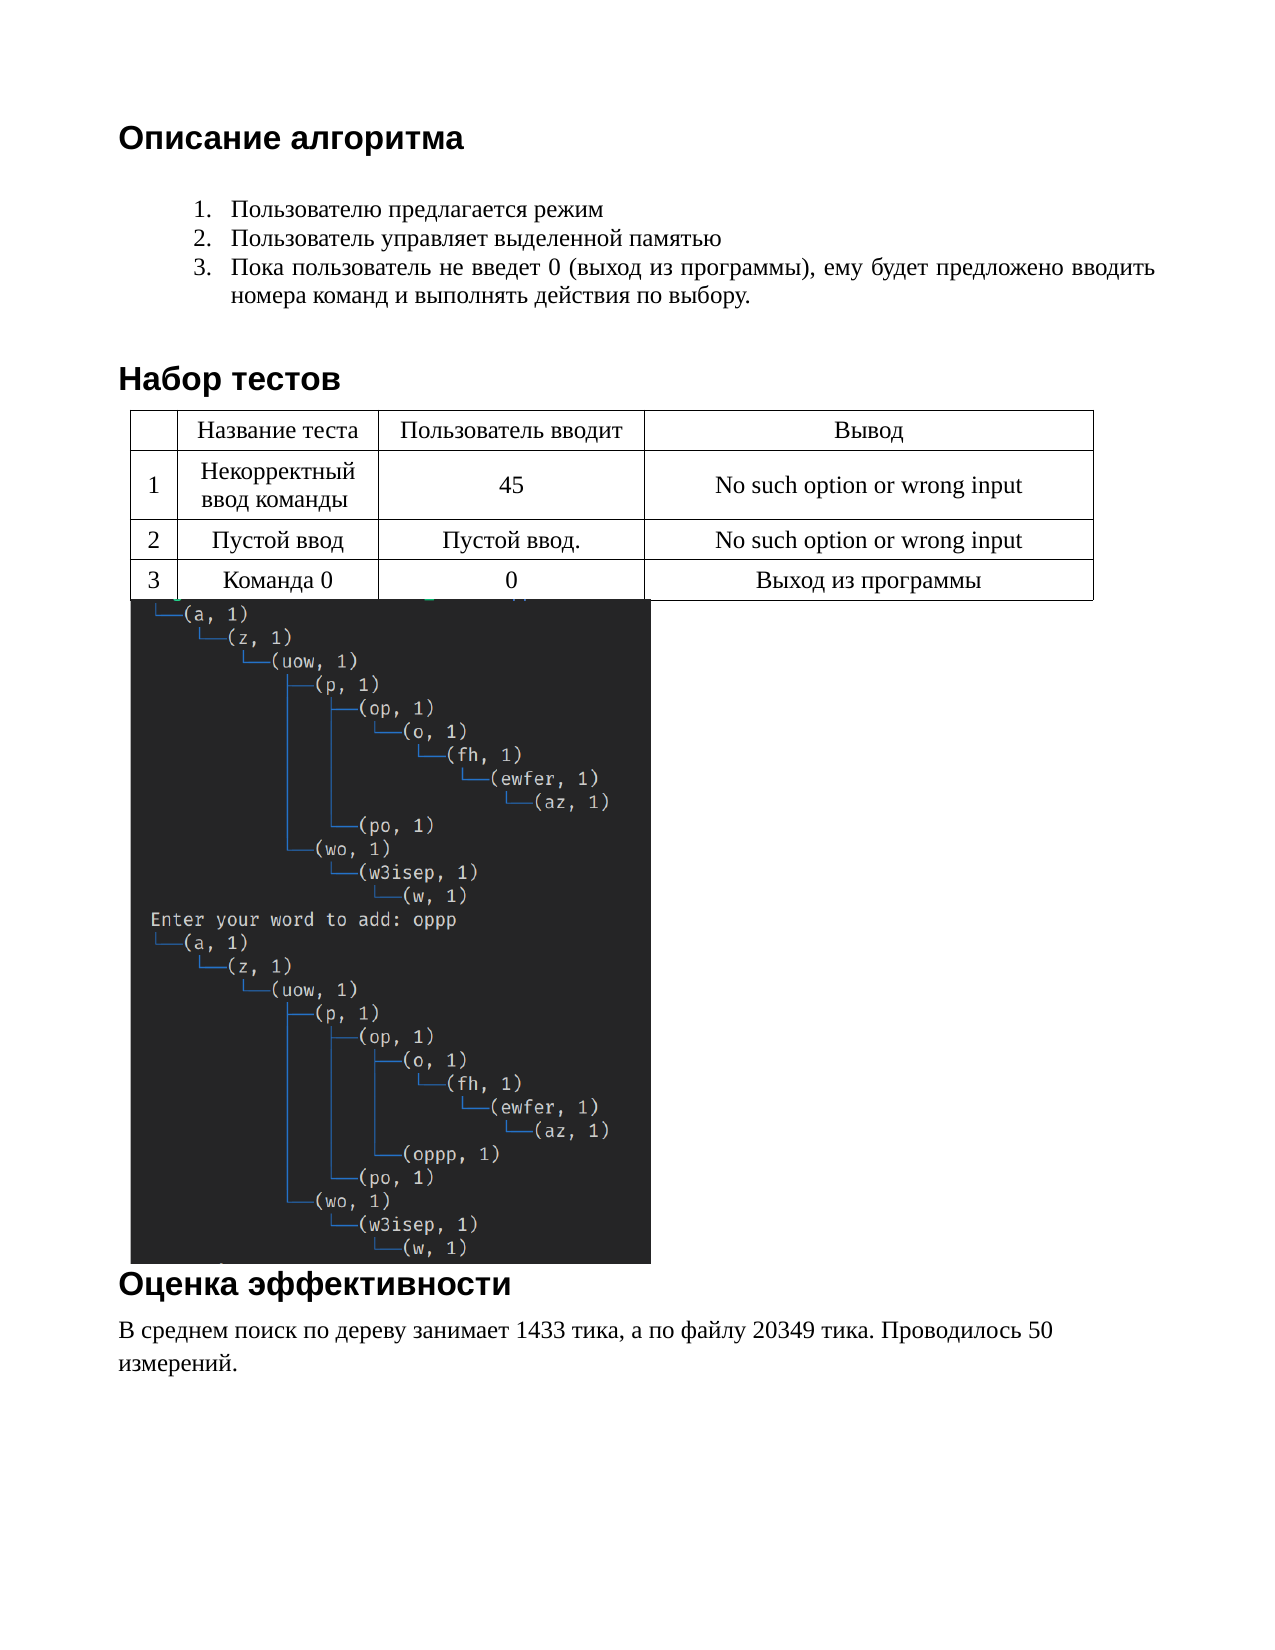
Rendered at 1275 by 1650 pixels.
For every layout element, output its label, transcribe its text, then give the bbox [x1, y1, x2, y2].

table_header Пользователь вводит [379, 411, 644, 450]
table_cell Команда 0 [178, 560, 378, 599]
table_cell Пустой ввод. [379, 520, 644, 559]
list Пользователь управляет выделенной памятью [193, 223, 1157, 252]
subtitle Описание алгоритма [118, 118, 1157, 157]
subtitle Оценка эффективности [118, 692, 1157, 1302]
table_cell 3 [131, 560, 177, 599]
subtitle Набор тестов [118, 359, 1157, 397]
table_cell Пустой ввод [178, 520, 378, 559]
list Пока пользователь не введет 0 (выход из программы), ему будет предложено вводить номера команд и выполнять действия по выбору. [193, 252, 1157, 309]
picture [130, 599, 651, 1264]
table_cell No such option or wrong input [645, 520, 1093, 559]
table_header Название теста [178, 411, 378, 450]
table_cell Выход из программы [645, 560, 1093, 599]
table_cell 1 [131, 451, 177, 519]
table_cell No such option or wrong input [645, 451, 1093, 519]
table_header Вывод [645, 411, 1093, 450]
table_cell 2 [131, 520, 177, 559]
text В среднем поиск по дереву занимает 1433 тика, а по файлу 20349 тика. Проводилось 50 измерений. [118, 1315, 1157, 1376]
table_header [131, 411, 177, 450]
table_cell 45 [379, 451, 644, 519]
table_cell 0 [379, 560, 644, 599]
list Пользователю предлагается режим [193, 194, 1157, 223]
table_cell Некорректный ввод команды [178, 451, 378, 519]
